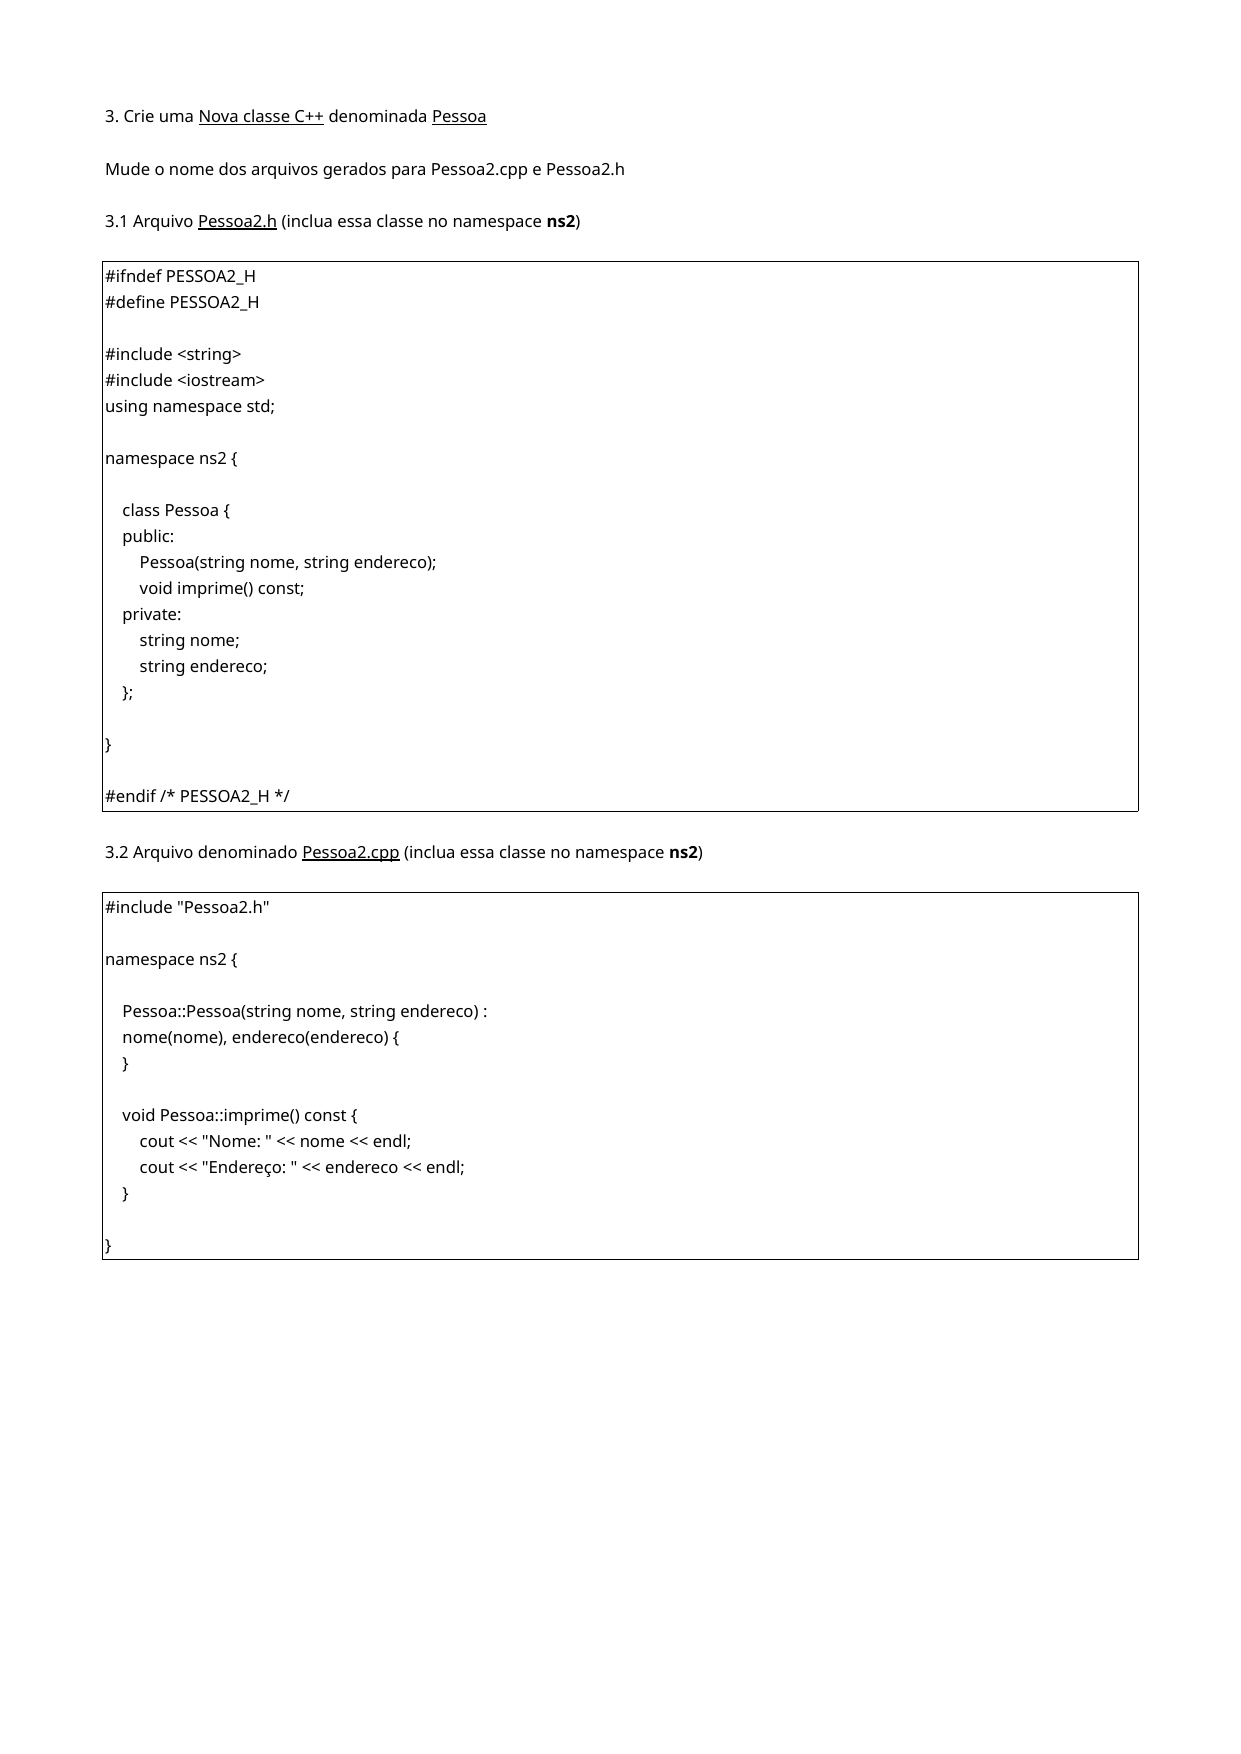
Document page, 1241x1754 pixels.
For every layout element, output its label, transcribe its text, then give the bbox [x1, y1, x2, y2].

text namespace ns2 { [103, 944, 1138, 970]
text string endereco; [103, 652, 1138, 678]
text private: [103, 600, 1138, 626]
text #ifndef PESSOA2_H [103, 262, 1138, 287]
text #include <iostream> [103, 365, 1138, 391]
text public: [103, 522, 1138, 547]
text } [103, 1048, 1138, 1074]
text 3.1 Arquivo Pessoa2.h (inclua essa classe no namespace ns2) [105, 209, 1135, 232]
text void Pessoa::imprime() const { [103, 1101, 1138, 1126]
text void imprime() const; [103, 574, 1138, 599]
text Mude o nome dos arquivos gerados para Pessoa2.cpp e Pessoa2.h [105, 157, 1135, 180]
text #endif /* PESSOA2_H */ [103, 782, 1138, 811]
text 3. Crie uma Nova classe C++ denominada Pessoa [105, 105, 1135, 128]
text class Pessoa { [103, 496, 1138, 521]
text #include <string> [103, 339, 1138, 365]
text Pessoa(string nome, string endereco); [103, 548, 1138, 573]
text } [103, 1179, 1138, 1204]
text cout << "Nome: " << nome << endl; [103, 1127, 1138, 1152]
text #include "Pessoa2.h" [103, 893, 1138, 918]
text using namespace std; [103, 391, 1138, 417]
text Pessoa::Pessoa(string nome, string endereco) : [103, 996, 1138, 1022]
text 3.2 Arquivo denominado Pessoa2.cpp (inclua essa classe no namespace ns2) [105, 840, 1135, 863]
text } [103, 730, 1138, 756]
text }; [103, 678, 1138, 704]
text string nome; [103, 626, 1138, 652]
text namespace ns2 { [103, 443, 1138, 469]
text nome(nome), endereco(endereco) { [103, 1022, 1138, 1048]
text } [103, 1231, 1138, 1259]
text cout << "Endereço: " << endereco << endl; [103, 1153, 1138, 1178]
text #define PESSOA2_H [103, 287, 1138, 313]
